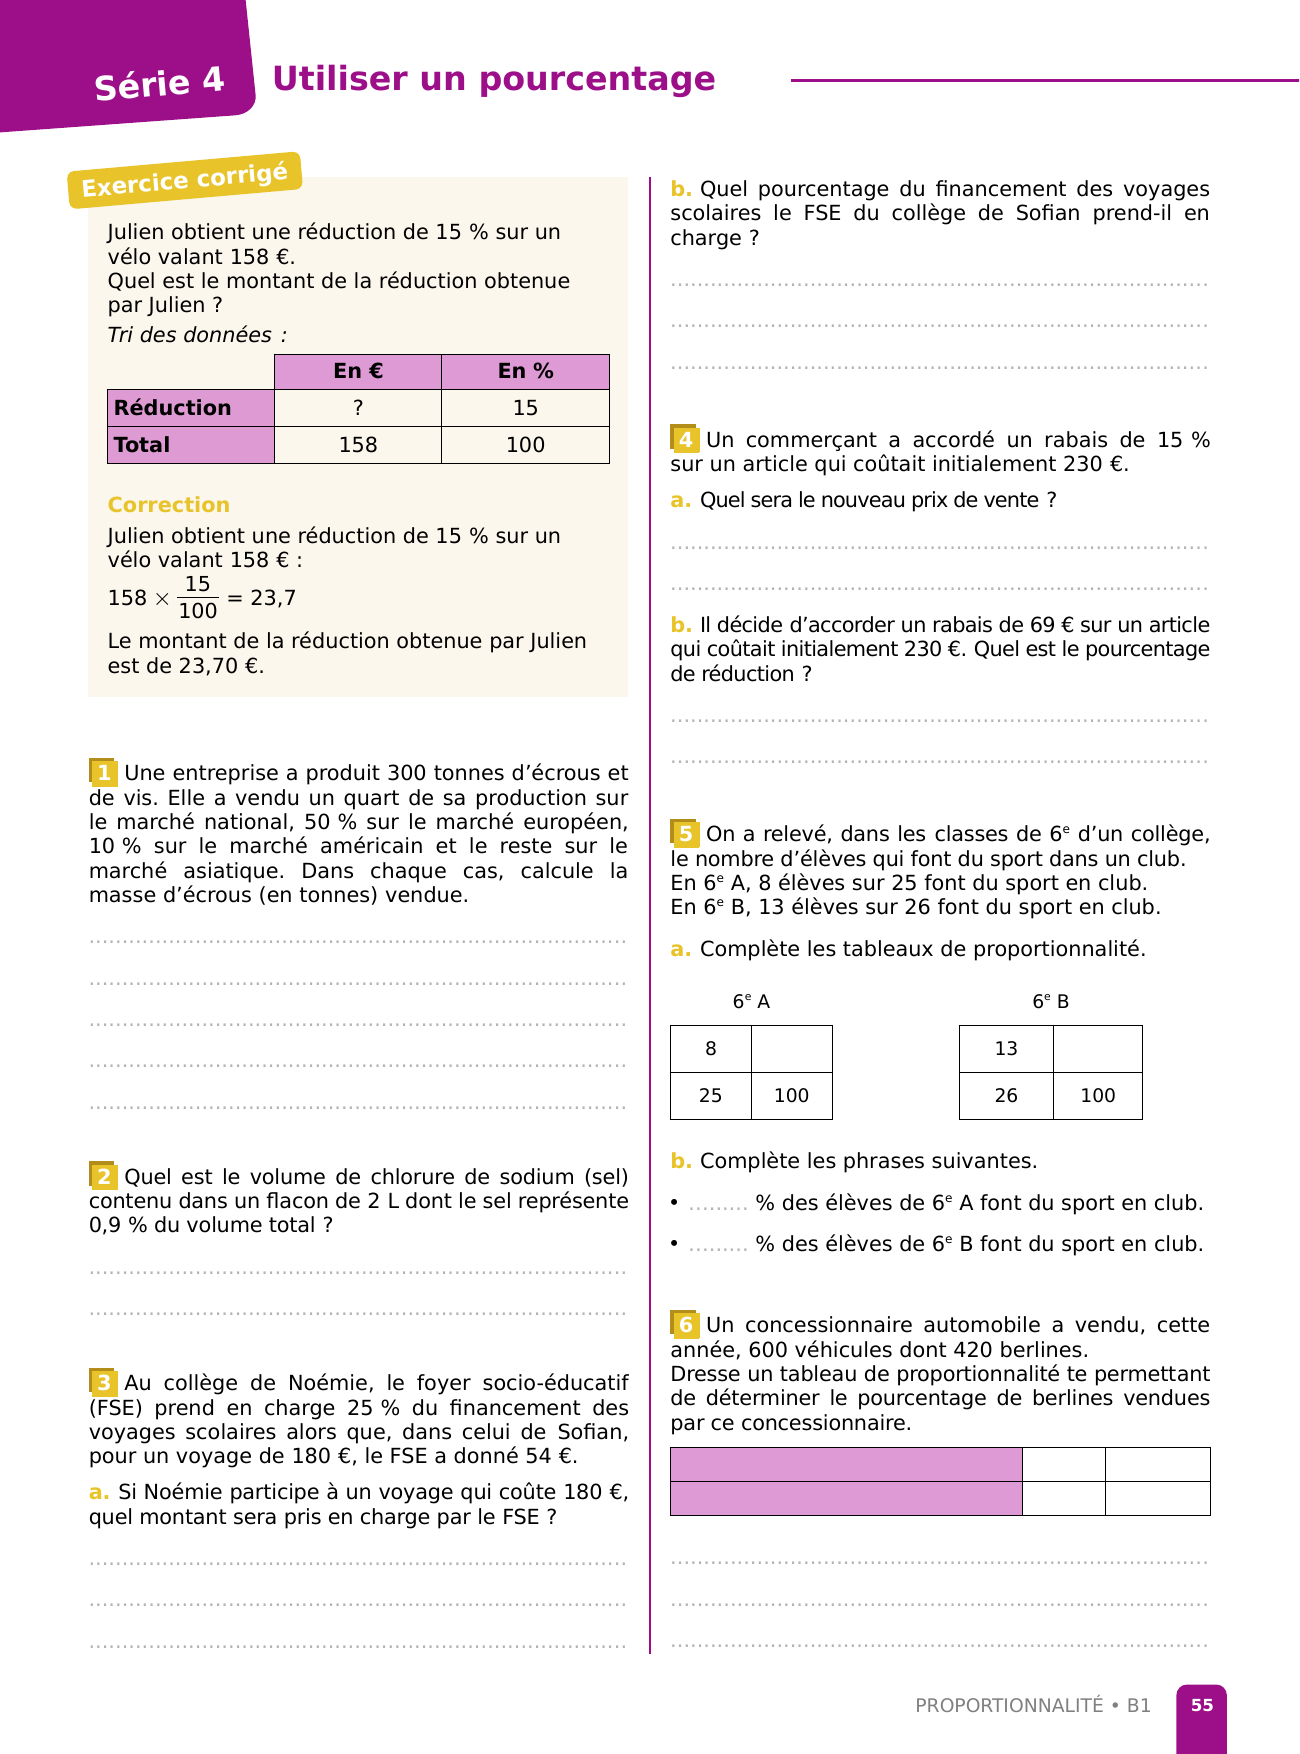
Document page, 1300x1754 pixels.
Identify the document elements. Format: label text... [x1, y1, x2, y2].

table_header [832, 979, 959, 1024]
table_cell 100 [1054, 1073, 1142, 1119]
text Julien obtient une réduction de 15 % sur un vélo valant 158 € : [107, 524, 609, 572]
text En 6e A, 8 élèves sur 25 font du sport en club. [670, 871, 1211, 895]
table_cell [671, 1482, 1022, 1515]
table_header 6e A [670, 979, 832, 1024]
table_cell 158 [275, 427, 441, 463]
table_header [1023, 1448, 1105, 1481]
table_cell 100 [442, 427, 609, 463]
subtitle Une entreprise a produit 300 tonnes d’écrous et de vis. Elle a vendu un quart de sa production sur le marché national, 50 % sur le marché européen, 10 % sur le marché américain et le reste sur le marché asiatique. Dans chaque cas, calcule la masse d’écrous (en tonnes) vendue. [88, 758, 629, 907]
table_header En % [442, 355, 609, 389]
table_cell 13 [960, 1026, 1053, 1072]
table_cell [752, 1026, 832, 1072]
table_cell [833, 1025, 959, 1072]
list Complète les phrases suivantes. [670, 1149, 1211, 1174]
list Si Noémie participe à un voyage qui coûte 180 €, quel montant sera pris en charge par le FSE ? [88, 1480, 629, 1529]
table_cell 25 [671, 1073, 751, 1119]
table_cell Total [108, 427, 274, 463]
table_cell Réduction [108, 390, 274, 426]
table_cell [1023, 1482, 1105, 1515]
list Complète les tableaux de proportionnalité. [670, 937, 1211, 962]
table_cell 26 [960, 1073, 1053, 1119]
table_cell [833, 1072, 959, 1119]
table_cell ? [275, 390, 441, 426]
table_header 6e B [959, 979, 1142, 1024]
table_cell 15 [442, 390, 609, 426]
subtitle Un commerçant a accordé un rabais de 15 % sur un article qui coûtait initialement 230 €. [670, 424, 1211, 477]
subtitle On a relevé, dans les classes de 6e d’un collège, le nombre d’élèves qui font du sport dans un club. [670, 819, 1211, 871]
text En 6e B, 13 élèves sur 26 font du sport en club. [670, 895, 1211, 919]
text Julien obtient une réduction de 15 % sur un vélo valant 158 €. Quel est le montant de la réduction obtenue par Julien ? [107, 220, 609, 317]
table_header En € [275, 355, 441, 389]
text Le montant de la réduction obtenue par Julien est de 23,70 €. [107, 629, 609, 678]
list Quel pourcentage du financement des voyages scolaires le FSE du collège de Sofian prend-il en charge ? [670, 177, 1211, 250]
subtitle Un concessionnaire automobile a vendu, cette année, 600 véhicules dont 420 berlines. [670, 1310, 1211, 1362]
list Quel sera le nouveau prix de vente ? [670, 488, 1211, 513]
text Correction [107, 493, 609, 518]
table_cell 100 [752, 1073, 832, 1119]
list Il décide d’accorder un rabais de 69 € sur un article qui coûtait initialement 230 €. Quel est le pourcentage de réduction ? [670, 613, 1211, 686]
table_cell [1106, 1482, 1210, 1515]
text 158 ×= 23,7 [107, 572, 609, 623]
table_header [671, 1448, 1022, 1481]
table_header [108, 354, 274, 389]
subtitle Quel est le volume de chlorure de sodium (sel) contenu dans un flacon de 2 L dont le sel représente 0,9 % du volume total ? [88, 1161, 629, 1238]
list …...... % des élèves de 6e A font du sport en club. [670, 1174, 1211, 1215]
text Tri des données : [107, 323, 609, 348]
table_cell [1054, 1026, 1142, 1072]
table_header [1106, 1448, 1210, 1481]
list …...... % des élèves de 6e B font du sport en club. [670, 1215, 1211, 1257]
subtitle Au collège de Noémie, le foyer socio-éducatif (FSE) prend en charge 25 % du financement des voyages scolaires alors que, dans celui de Sofian, pour un voyage de 180 €, le FSE a donné 54 €. [88, 1368, 629, 1469]
table_cell 8 [671, 1026, 751, 1072]
text Dresse un tableau de proportionnalité te permettant de déterminer le pourcentage de berlines vendues par ce concessionnaire. [670, 1362, 1211, 1435]
